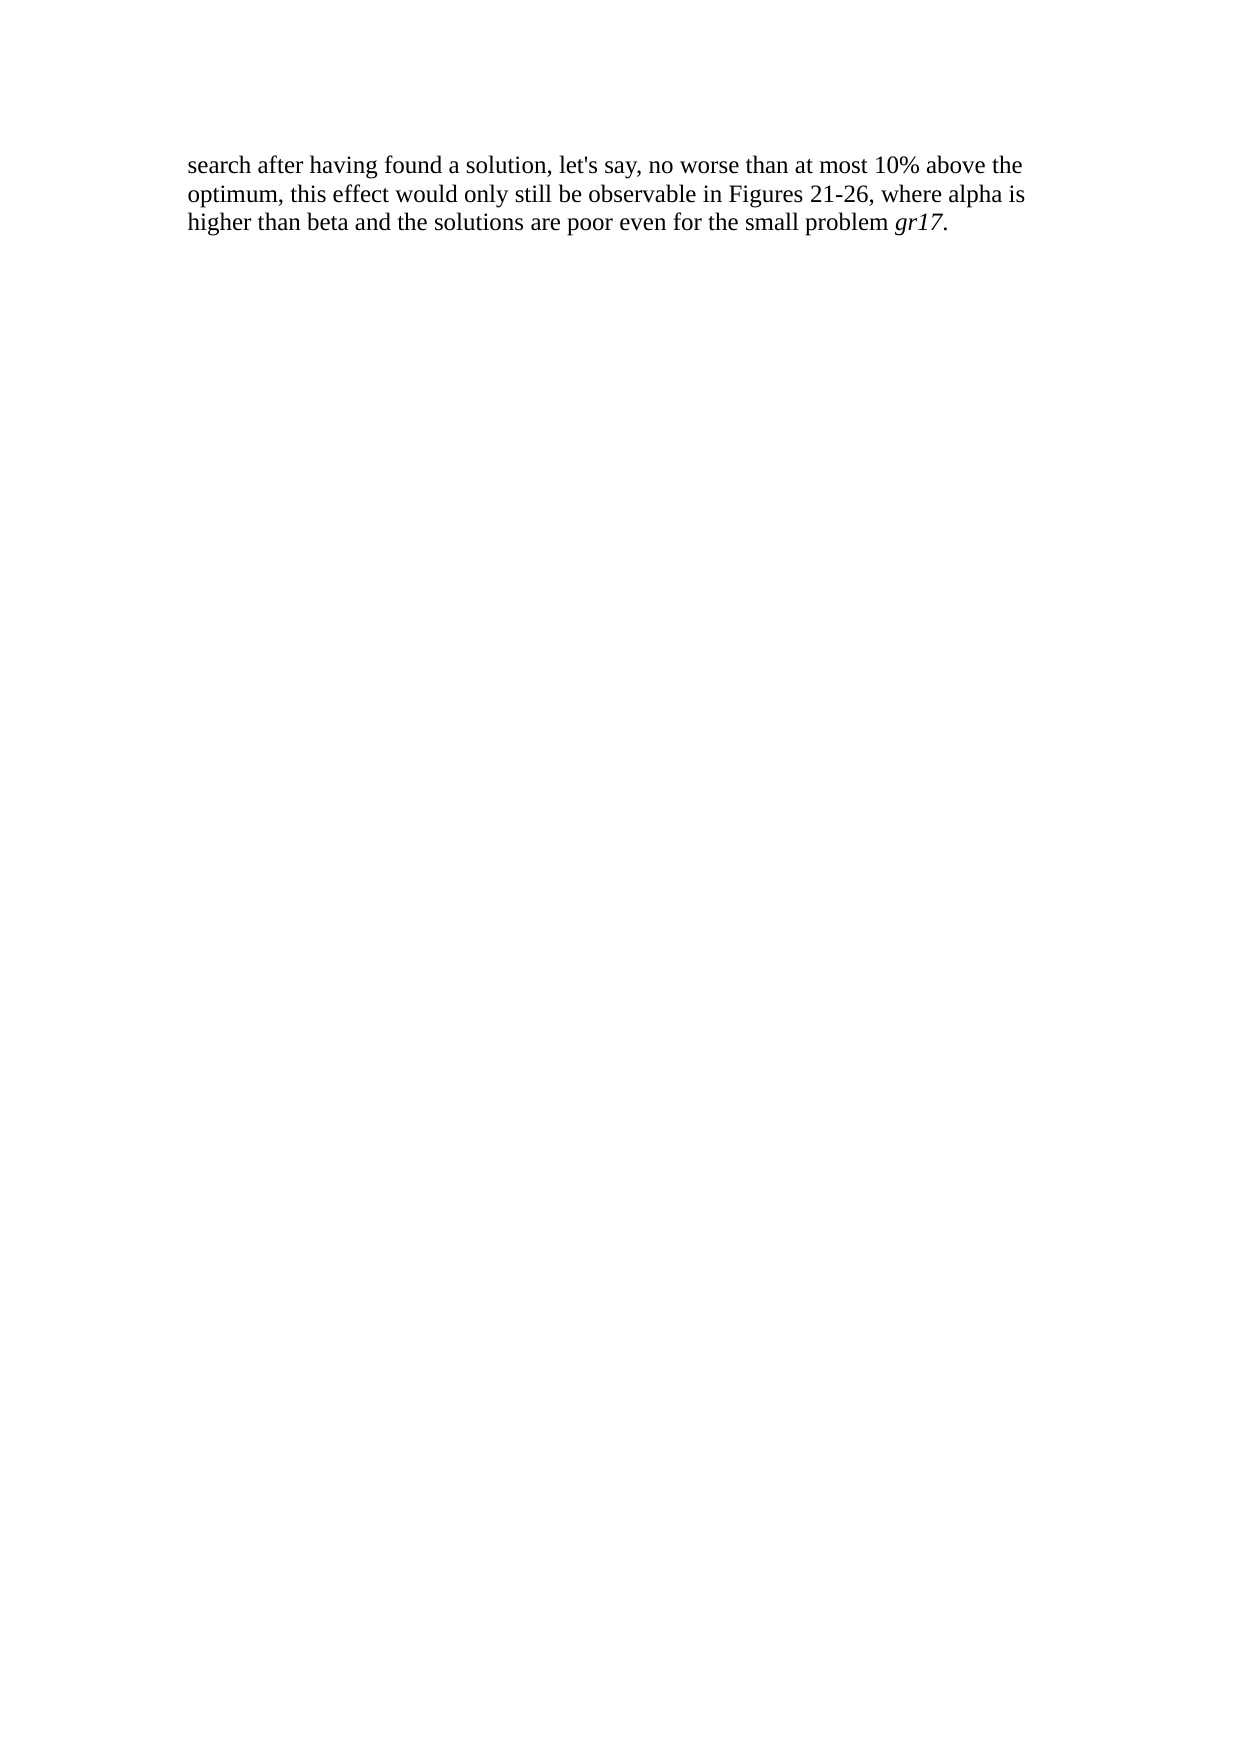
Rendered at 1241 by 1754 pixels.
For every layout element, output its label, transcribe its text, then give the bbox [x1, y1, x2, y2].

text search after having found a solution, let's say, no worse than at most 10% above the optimum, this effect would only still be observable in Figures 21-26, where alpha is higher than beta and the solutions are poor even for the small problem gr17. [187, 150, 1053, 236]
